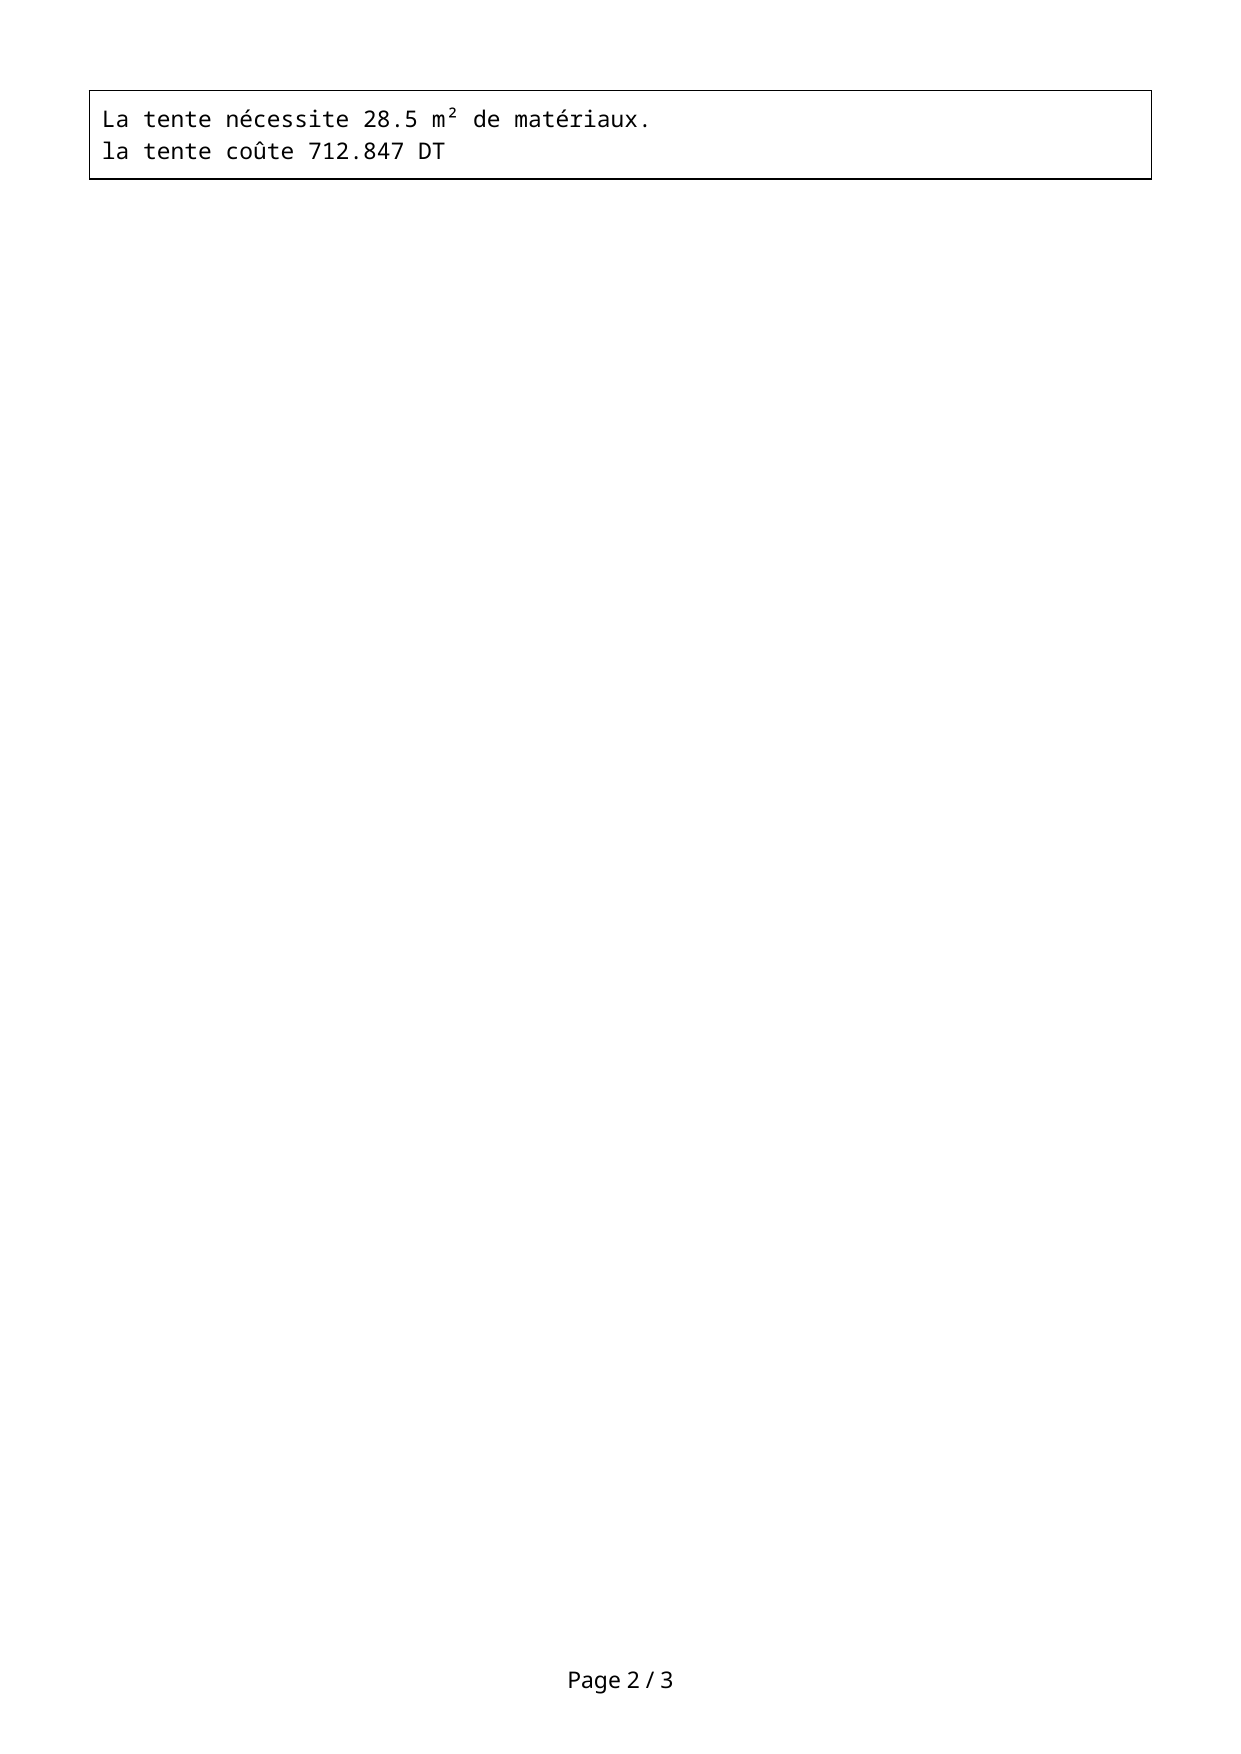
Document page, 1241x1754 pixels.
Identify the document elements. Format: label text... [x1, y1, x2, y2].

text La tente nécessite 28.5 m² de matériaux. [90, 91, 1151, 122]
text la tente coûte 712.847 DT [90, 122, 1151, 178]
